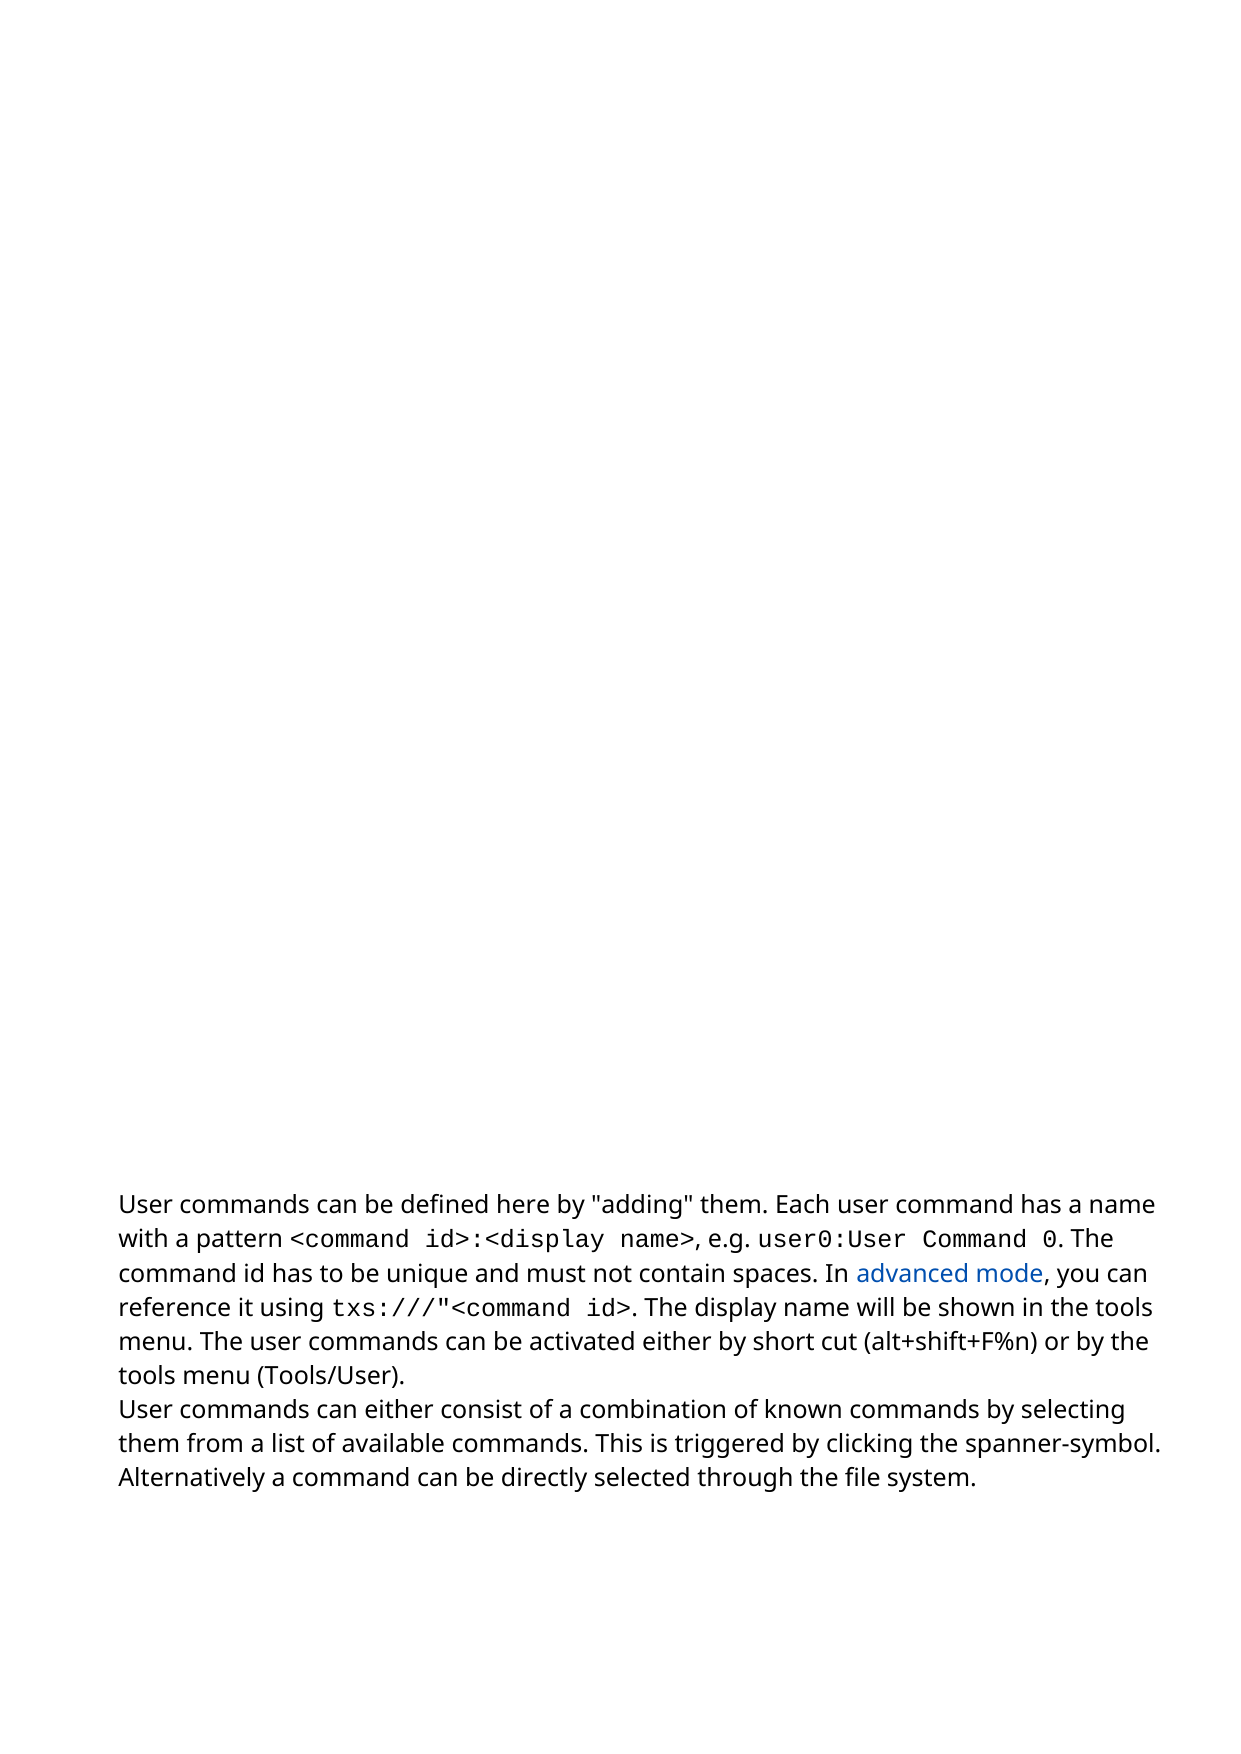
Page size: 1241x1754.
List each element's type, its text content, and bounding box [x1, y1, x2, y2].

text User commands can be defined here by "adding" them. Each user command has a name with a pattern <command id>:<display name>, e.g. user0:User Command 0. The command id has to be unique and must not contain spaces. In advanced mode, you can reference it using txs:///"<command id>. The display name will be shown in the tools menu. The user commands can be activated either by short cut (alt+shift+F%n) or by the tools menu (Tools/User). User commands can either consist of a combination of known commands by selecting them from a list of available commands. This is triggered by clicking the spanner-symbol. Alternatively a command can be directly selected through the file system. [118, 1187, 1181, 1494]
